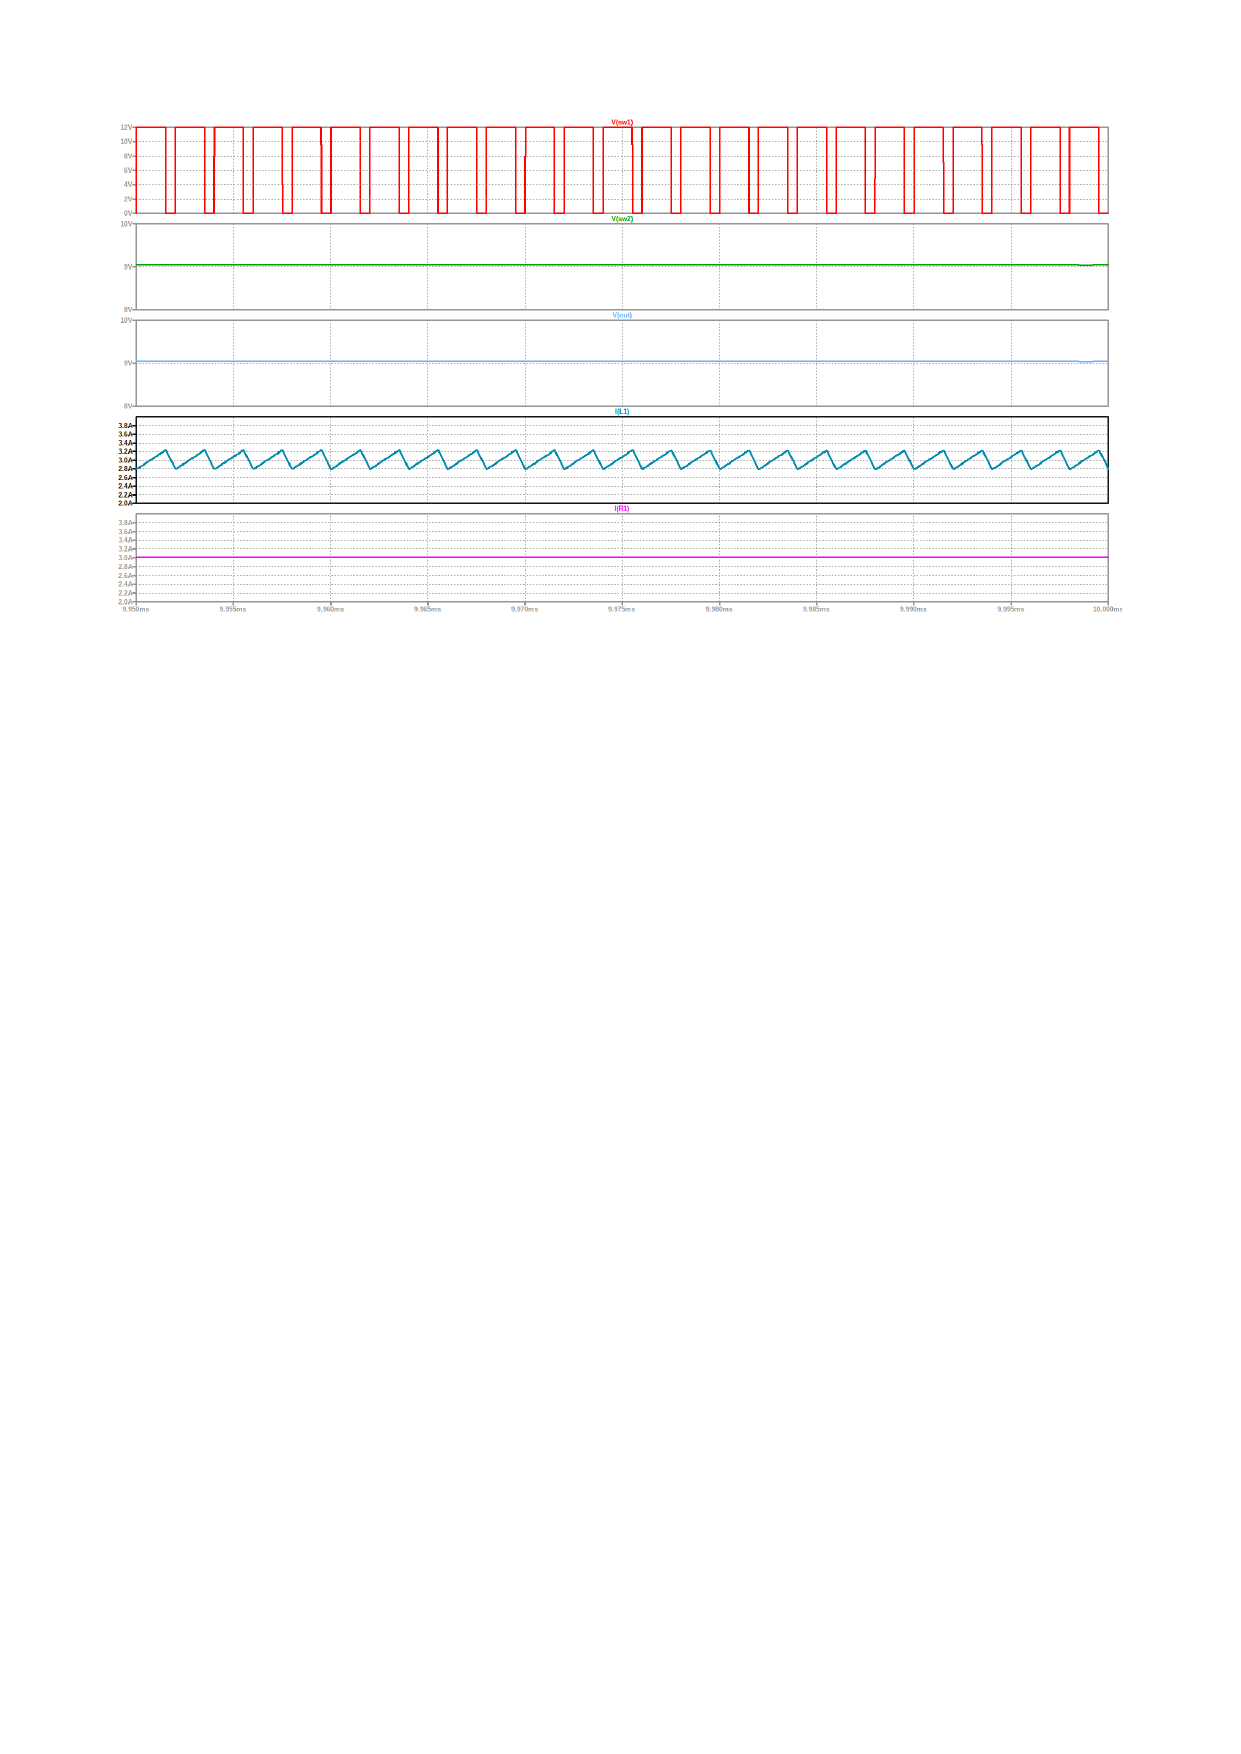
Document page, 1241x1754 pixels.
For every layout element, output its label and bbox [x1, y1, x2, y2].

picture [118, 118, 1123, 614]
